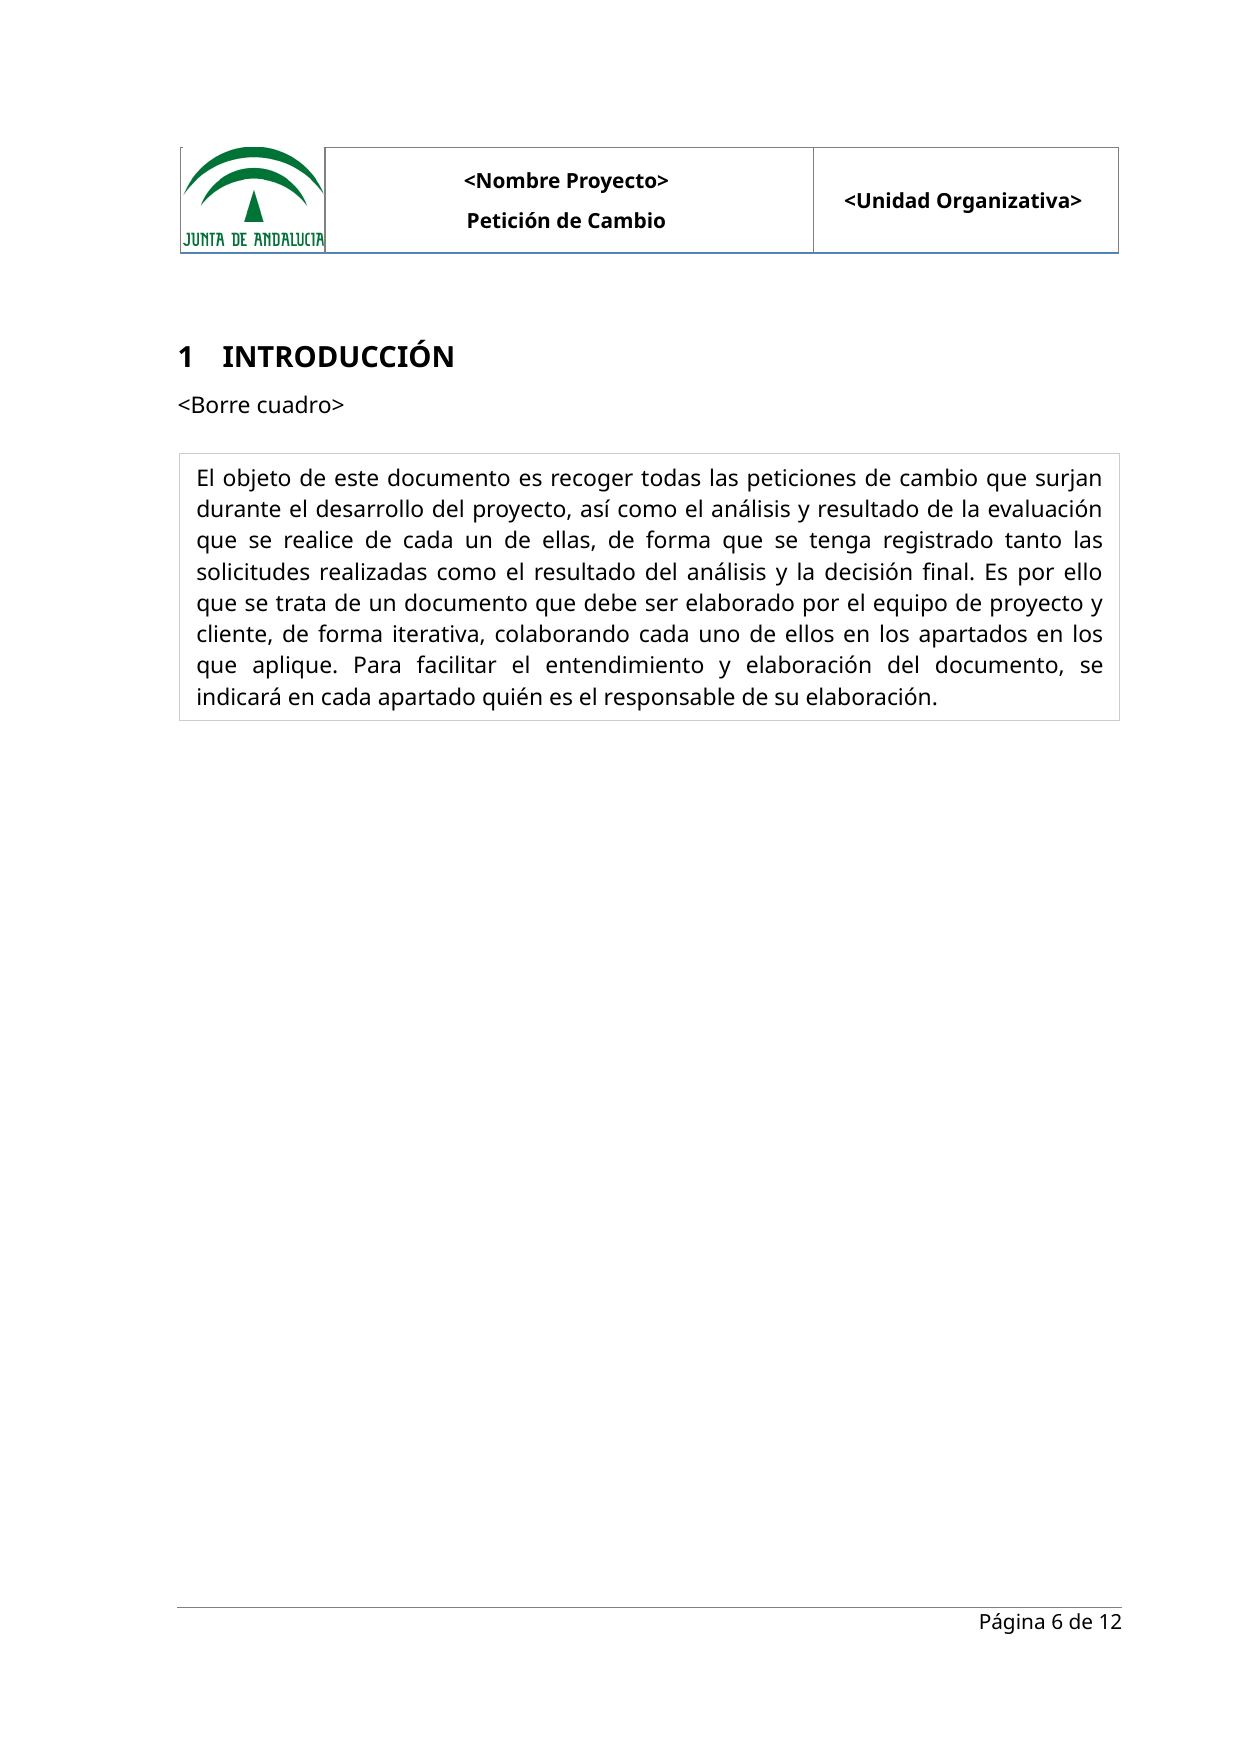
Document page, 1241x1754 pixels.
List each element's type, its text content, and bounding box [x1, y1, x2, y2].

list El objeto de este documento es recoger todas las peticiones de cambio que surjan durante el desarrollo del proyecto, así como el análisis y resultado de la evaluación que se realice de cada un de ellas, de forma que se tenga registrado tanto las solicitudes realizadas como el resultado del análisis y la decisión final. Es por ello que se trata de un documento que debe ser elaborado por el equipo de proyecto y cliente, de forma iterativa, colaborando cada uno de ellos en los apartados en los que aplique. Para facilitar el entendimiento y elaboración del documento, se indicará en cada apartado quién es el responsable de su elaboración. [180, 462, 1104, 712]
subtitle INTRODUCCIÓN [177, 336, 1122, 376]
text <Borre cuadro> [177, 389, 1122, 420]
picture [183, 147, 324, 246]
